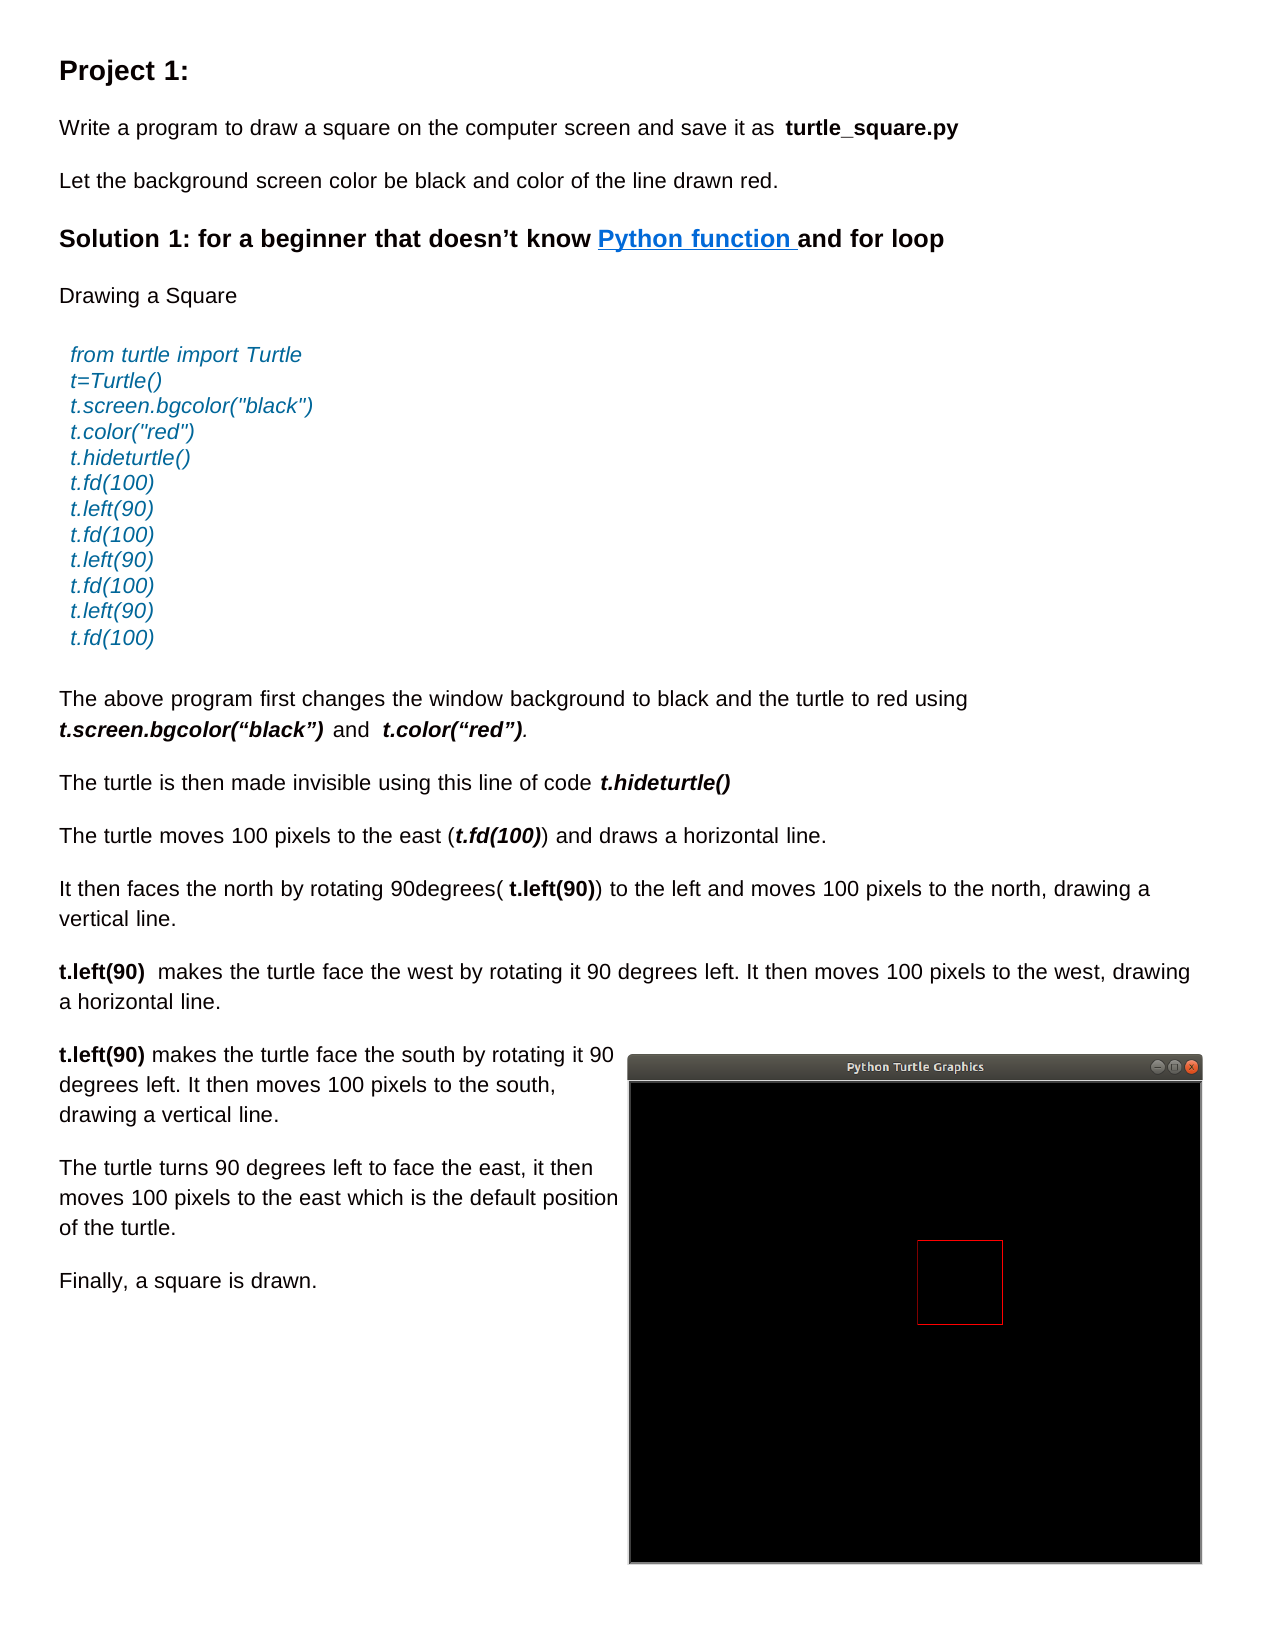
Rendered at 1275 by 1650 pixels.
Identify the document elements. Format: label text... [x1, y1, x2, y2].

text t.left(90) [70, 496, 1229, 521]
text Solution 1: for a beginner that doesn’t know Python function and for loop [59, 224, 1229, 253]
text t.color("red") [70, 419, 1229, 444]
text t.screen.bgcolor(“black”) and t.color(“red”). [59, 717, 1229, 742]
text t.left(90) makes the turtle face the west by rotating it 90 degrees left. It then moves 100 pixels to the west, drawing a horizontal line. [59, 958, 1203, 1014]
text t.screen.bgcolor("black") [70, 393, 1229, 418]
text t.hideturtle() [70, 444, 1229, 470]
text The turtle moves 100 pixels to the east (t.fd(100)) and draws a horizontal line. [59, 823, 1229, 848]
text The turtle turns 90 degrees left to face the east, it then moves 100 pixels to the east which is the default position of the turtle. [59, 1155, 627, 1240]
picture [627, 1054, 1203, 1565]
text [1203, 1268, 1229, 1293]
text Project 1: [59, 54, 1229, 87]
text t.fd(100) [70, 521, 1229, 547]
text It then faces the north by rotating 90degrees( t.left(90)) to the left and moves 100 pixels to the north, drawing a vertical line. [59, 876, 1157, 931]
text t.left(90) [70, 598, 1229, 623]
text t.fd(100) [70, 573, 1229, 598]
text t.left(90) makes the turtle face the south by rotating it 90 degrees left. It then moves 100 pixels to the south, drawing a vertical line. [59, 1042, 1214, 1127]
text Write a program to draw a square on the computer screen and save it as turtle_square.py [59, 114, 1229, 140]
text Let the background screen color be black and color of the line drawn red. [59, 168, 1229, 193]
text t.fd(100) [70, 470, 1229, 495]
text from turtle import Turtle [70, 342, 1229, 367]
text The turtle is then made invisible using this line of code t.hideturtle() [59, 770, 1229, 795]
text The above program first changes the window background to black and the turtle to red using [59, 686, 1229, 712]
text Drawing a Square [59, 283, 1229, 308]
text t=Turtle() [70, 368, 1229, 393]
text t.fd(100) [70, 624, 1229, 649]
text Finally, a square is drawn. [59, 1268, 627, 1293]
text t.left(90) [70, 547, 1229, 572]
